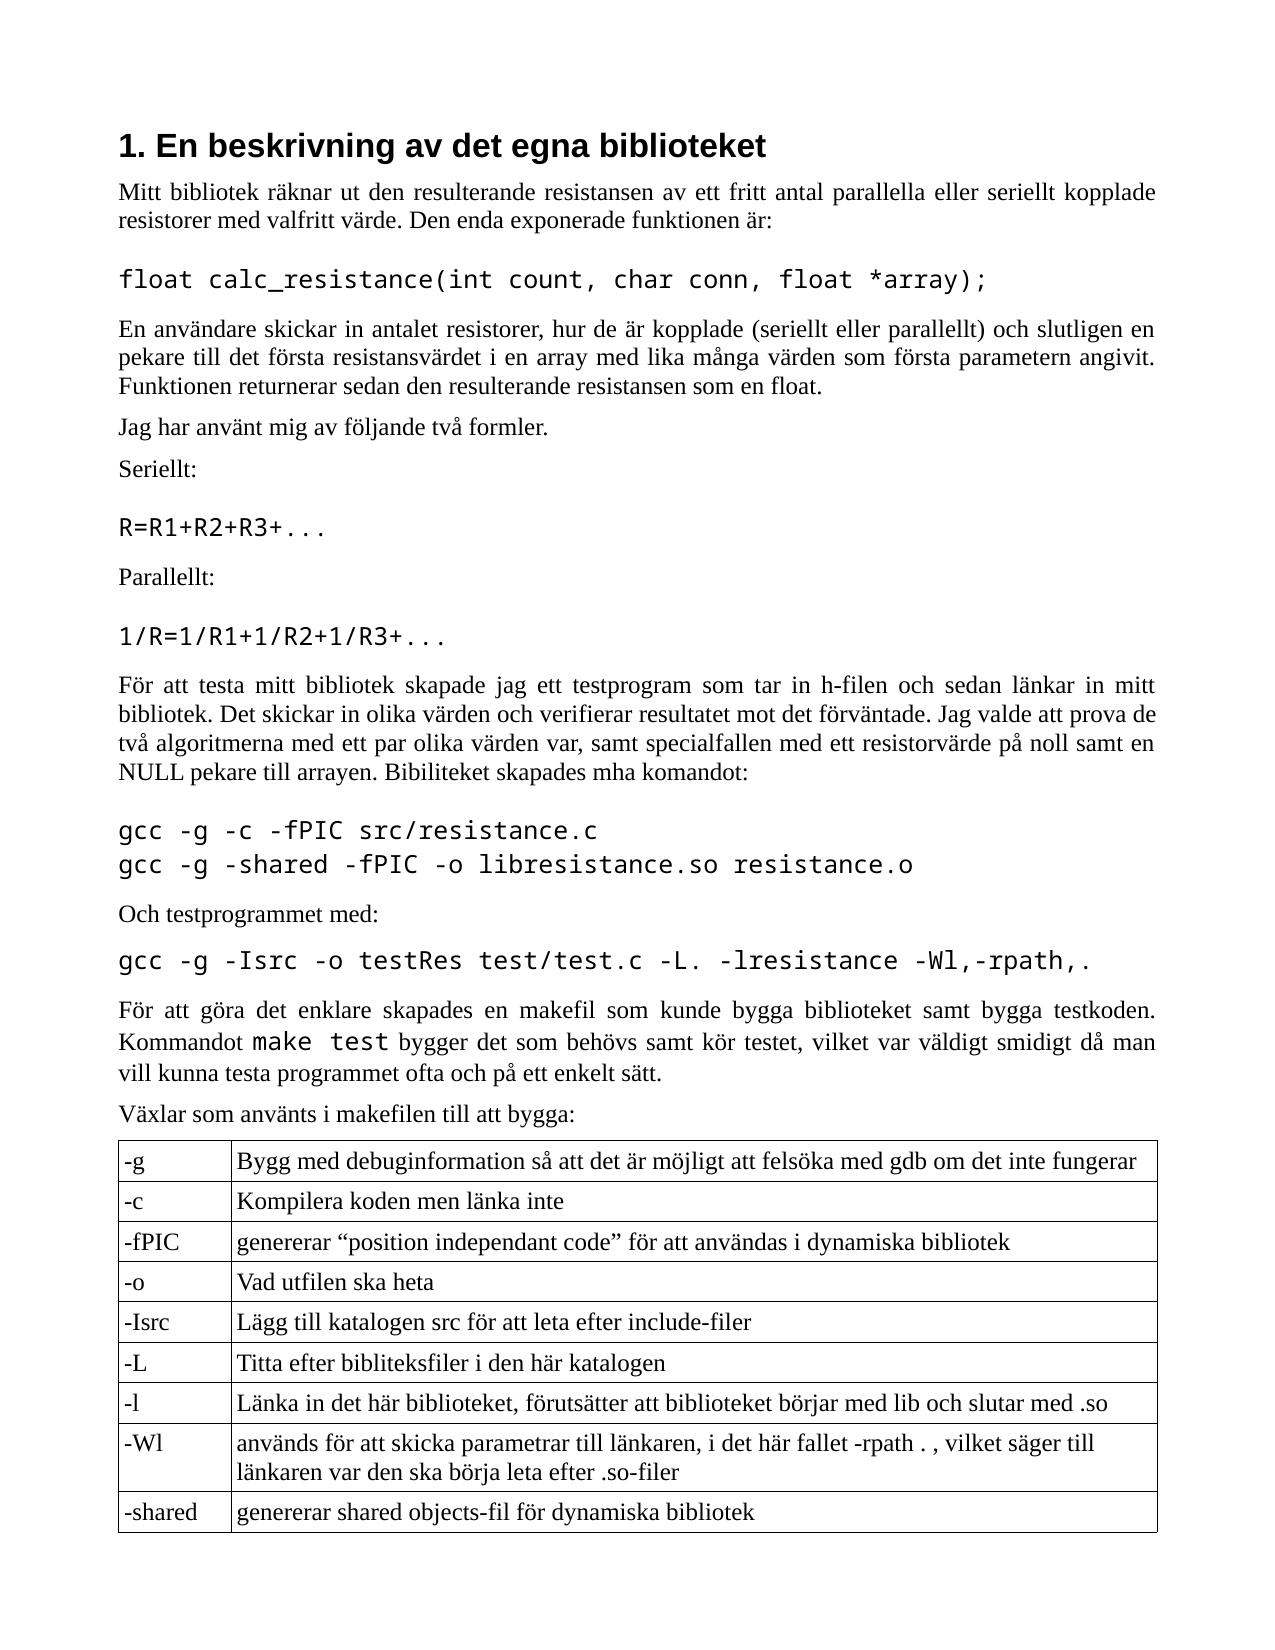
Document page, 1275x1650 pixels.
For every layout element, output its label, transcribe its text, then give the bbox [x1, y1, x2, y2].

table_cell Länka in det här biblioteket, förutsätter att biblioteket börjar med lib och slutar med .so [232, 1383, 1157, 1422]
text gcc -g -c -fPIC src/resistance.c gcc -g -shared -fPIC -o libresistance.so resistance.o [118, 813, 1157, 881]
table_cell -Wl [119, 1424, 231, 1491]
table_cell genererar shared objects-fil för dynamiska bibliotek [232, 1492, 1157, 1532]
table_header Bygg med debuginformation så att det är möjligt att felsöka med gdb om det inte fungerar [232, 1141, 1157, 1181]
table_cell används för att skicka parametrar till länkaren, i det här fallet -rpath . , vilket säger till länkaren var den ska börja leta efter .so-filer [232, 1424, 1157, 1491]
text Växlar som använts i makefilen till att bygga: [118, 1099, 1157, 1128]
text 1/R=1/R1+1/R2+1/R3+... [118, 618, 1157, 652]
text Och testprogrammet med: [118, 899, 1157, 928]
table_cell Vad utfilen ska heta [232, 1262, 1157, 1301]
text Mitt bibliotek räknar ut den resulterande resistansen av ett fritt antal parallella eller seriellt kopplade resistorer med valfritt värde. Den enda exponerade funktionen är: [118, 177, 1157, 234]
text För att testa mitt bibliotek skapade jag ett testprogram som tar in h-filen och sedan länkar in mitt bibliotek. Det skickar in olika värden och verifierar resultatet mot det förväntade. Jag valde att prova de två algoritmerna med ett par olika värden var, samt specialfallen med ett resistorvärde på noll samt en NULL pekare till arrayen. Bibiliteket skapades mha komandot: [118, 670, 1157, 785]
table_cell -L [119, 1343, 231, 1382]
text Seriellt: [118, 454, 1157, 482]
text Jag har använt mig av följande två formler. [118, 412, 1157, 441]
table_cell -c [119, 1182, 231, 1221]
table_cell Lägg till katalogen src för att leta efter include-filer [232, 1302, 1157, 1342]
table_cell -l [119, 1383, 231, 1422]
table_cell genererar “position independant code” för att användas i dynamiska bibliotek [232, 1222, 1157, 1261]
text För att göra det enklare skapades en makefil som kunde bygga biblioteket samt bygga testkoden. Kommandot make test bygger det som behövs samt kör testet, vilket var väldigt smidigt då man vill kunna testa programmet ofta och på ett enkelt sätt. [118, 995, 1157, 1086]
table_cell -fPIC [119, 1222, 231, 1261]
table_header -g [119, 1141, 231, 1181]
table_cell Kompilera koden men länka inte [232, 1182, 1157, 1221]
text Parallellt: [118, 562, 1157, 591]
text R=R1+R2+R3+... [118, 510, 1157, 544]
table_cell -Isrc [119, 1302, 231, 1342]
table_cell -o [119, 1262, 231, 1301]
text float calc_resistance(int count, char conn, float *array); [118, 262, 1157, 296]
text gcc -g -Isrc -o testRes test/test.c -L. -lresistance -Wl,-rpath,. [118, 943, 1157, 977]
table_cell -shared [119, 1492, 231, 1532]
text En användare skickar in antalet resistorer, hur de är kopplade (seriellt eller parallellt) och slutligen en pekare till det första resistansvärdet i en array med lika många värden som första parametern angivit. Funktionen returnerar sedan den resulterande resistansen som en float. [118, 314, 1157, 400]
table_cell Titta efter bibliteksfiler i den här katalogen [232, 1343, 1157, 1382]
subtitle 1. En beskrivning av det egna biblioteket [118, 126, 1157, 164]
